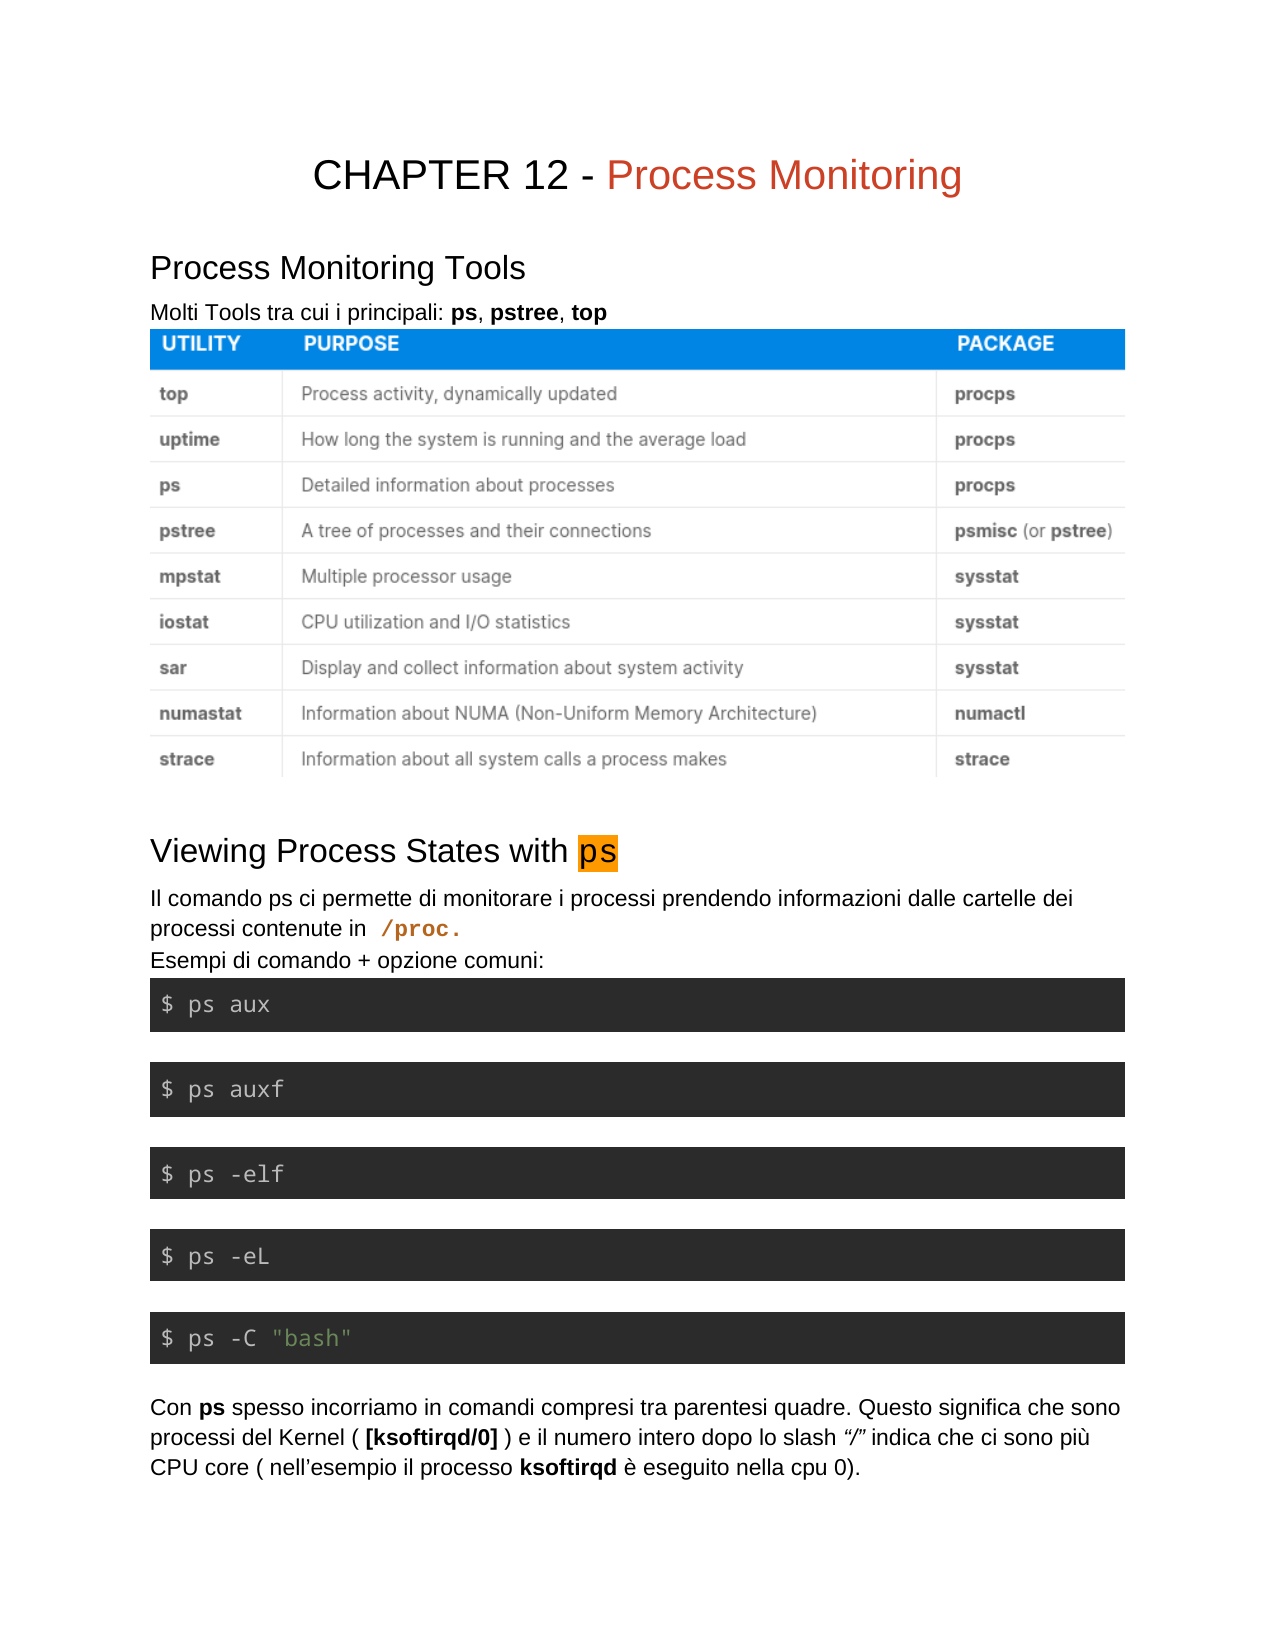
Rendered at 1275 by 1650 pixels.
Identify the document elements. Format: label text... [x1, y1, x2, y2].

subtitle CHAPTER 12 - Process Monitoring [150, 150, 1125, 198]
table_header $ ps -C "bash" [150, 1312, 1125, 1364]
table_header $ ps -elf [150, 1147, 1125, 1199]
text Il comando ps ci permette di monitorare i processi prendendo informazioni dalle cartelle dei processi contenute in /proc. [150, 885, 1125, 943]
picture [150, 329, 1125, 777]
subtitle Process Monitoring Tools [150, 248, 1125, 286]
text Molti Tools tra cui i principali: ps, pstree, top [150, 299, 1125, 325]
table_header $ ps auxf [150, 1062, 1125, 1117]
table_header $ ps -eL [150, 1229, 1125, 1281]
text Esempi di comando + opzione comuni: [150, 947, 1125, 974]
text Con ps spesso incorriamo in comandi compresi tra parentesi quadre. Questo significa che sono processi del Kernel ( [ksoftirqd/0] ) e il numero intero dopo lo slash “/” indica che ci sono più CPU core ( nell’esempio il processo ksoftirqd è eseguito nella cpu 0). [150, 1394, 1125, 1481]
subtitle Viewing Process States with ps [150, 831, 1125, 872]
table_header $ ps aux [150, 978, 1125, 1032]
